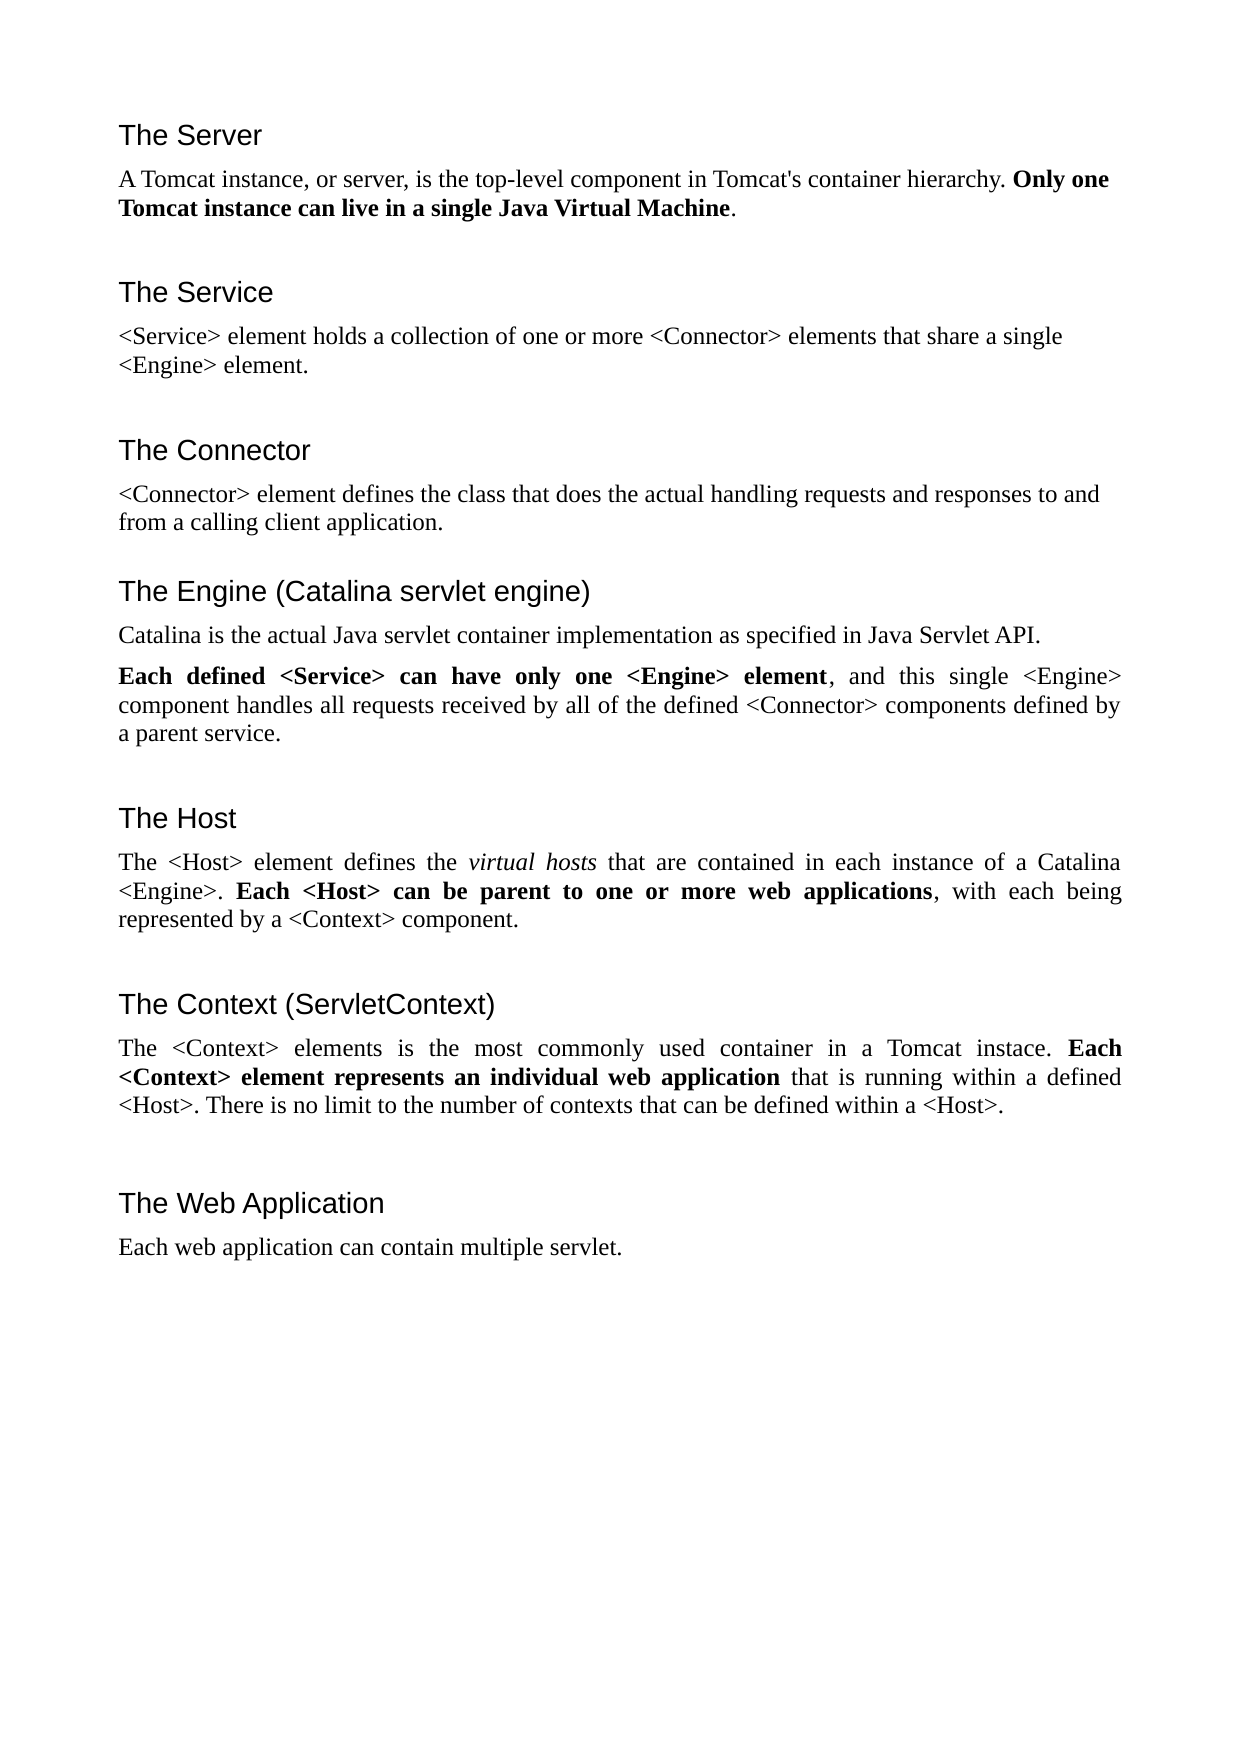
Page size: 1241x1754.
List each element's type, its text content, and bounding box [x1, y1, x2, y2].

subtitle The Web Application [118, 1186, 1122, 1219]
subtitle The Context (ServletContext) [118, 987, 1122, 1021]
subtitle The Host [118, 801, 1122, 834]
subtitle The Engine (Catalina servlet engine) [118, 574, 1122, 607]
text Each web application can contain multiple servlet. [118, 1232, 1122, 1260]
text Catalina is the actual Java servlet container implementation as specified in Java Servlet API. [118, 620, 1122, 648]
text The <Context> elements is the most commonly used container in a Tomcat instace. Each <Context> element represents an individual web application that is running within a defined <Host>. There is no limit to the number of contexts that can be defined within a <Host>. [118, 1033, 1122, 1119]
text The <Host> element defines the virtual hosts that are contained in each instance of a Catalina <Engine>. Each <Host> can be parent to one or more web applications, with each being represented by a <Context> component. [118, 847, 1122, 933]
subtitle The Connector [118, 433, 1122, 466]
text A Tomcat instance, or server, is the top-level component in Tomcat's container hierarchy. Only one Tomcat instance can live in a single Java Virtual Machine. [118, 164, 1122, 222]
text <Connector> element defines the class that does the actual handling requests and responses to and from a calling client application. [118, 479, 1122, 536]
text <Service> element holds a collection of one or more <Connector> elements that share a single <Engine> element. [118, 321, 1122, 379]
subtitle The Service [118, 275, 1122, 309]
subtitle The Server [118, 118, 1122, 152]
text Each defined <Service> can have only one <Engine> element, and this single <Engine> component handles all requests received by all of the defined <Connector> components defined by a parent service. [118, 661, 1122, 747]
